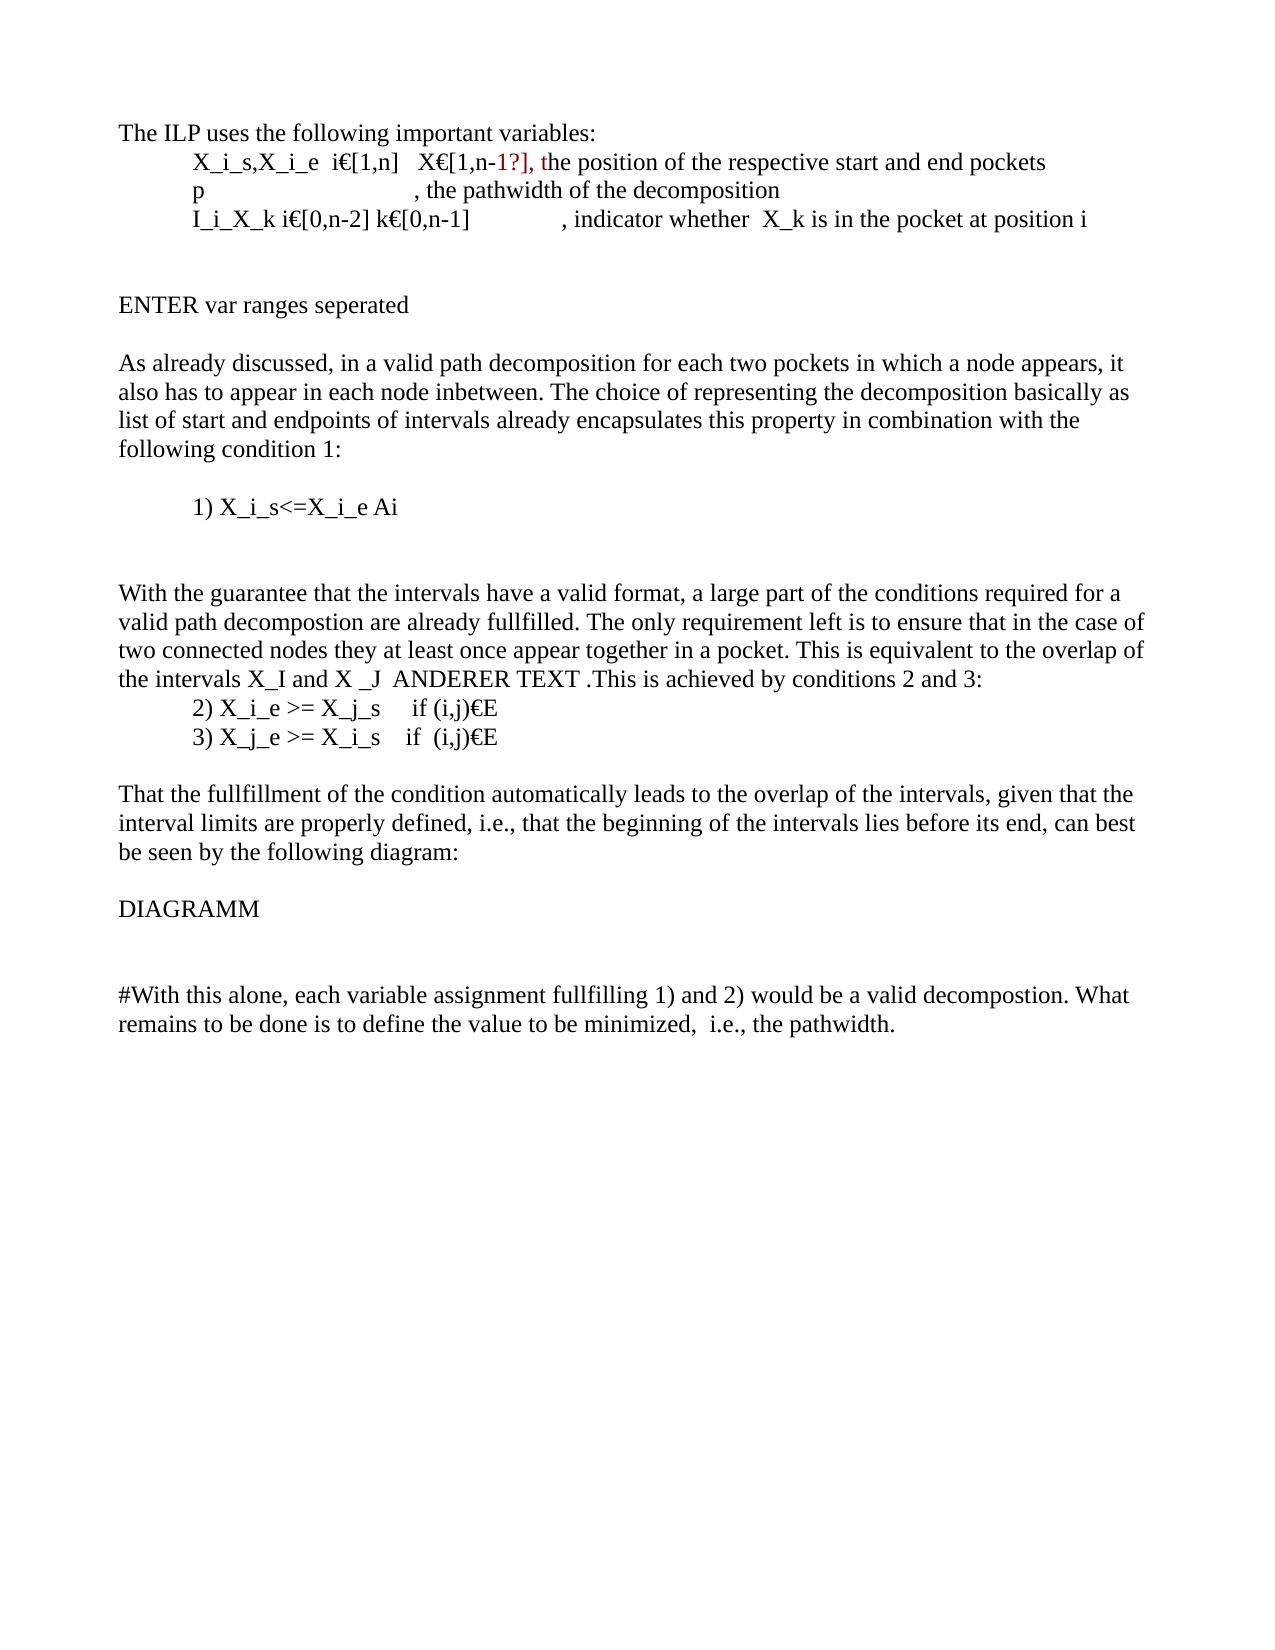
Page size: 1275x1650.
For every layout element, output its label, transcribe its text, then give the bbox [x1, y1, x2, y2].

text I_i_X_k i€[0,n-2] k€[0,n-1] , indicator whether X_k is in the pocket at position i [118, 204, 1157, 233]
text That the fullfillment of the condition automatically leads to the overlap of the intervals, given that the interval limits are properly defined, i.e., that the beginning of the intervals lies before its end, can best be seen by the following diagram: [118, 779, 1157, 866]
text #With this alone, each variable assignment fullfilling 1) and 2) would be a valid decompostion. What remains to be done is to define the value to be minimized, i.e., the pathwidth. [118, 981, 1157, 1038]
text p , the pathwidth of the decomposition [118, 176, 1157, 204]
text 2) X_i_e >= X_j_s if (i,j)€E [118, 693, 1157, 722]
text 1) X_i_s<=X_i_e Ai [118, 492, 1157, 521]
text X_i_s,X_i_e i€[1,n] X€[1,n-1?], the position of the respective start and end pockets [118, 147, 1157, 176]
text ENTER var ranges seperated [118, 291, 1157, 319]
text The ILP uses the following important variables: [118, 118, 1157, 147]
text 3) X_j_e >= X_i_s if (i,j)€E [118, 722, 1157, 751]
text With the guarantee that the intervals have a valid format, a large part of the conditions required for a valid path decompostion are already fullfilled. The only requirement left is to ensure that in the case of two connected nodes they at least once appear together in a pocket. This is equivalent to the overlap of the intervals X_I and X _J ANDERER TEXT .This is achieved by conditions 2 and 3: [118, 578, 1157, 693]
text As already discussed, in a valid path decomposition for each two pockets in which a node appears, it also has to appear in each node inbetween. The choice of representing the decomposition basically as list of start and endpoints of intervals already encapsulates this property in combination with the following condition 1: [118, 348, 1157, 463]
text DIAGRAMM [118, 894, 1157, 923]
